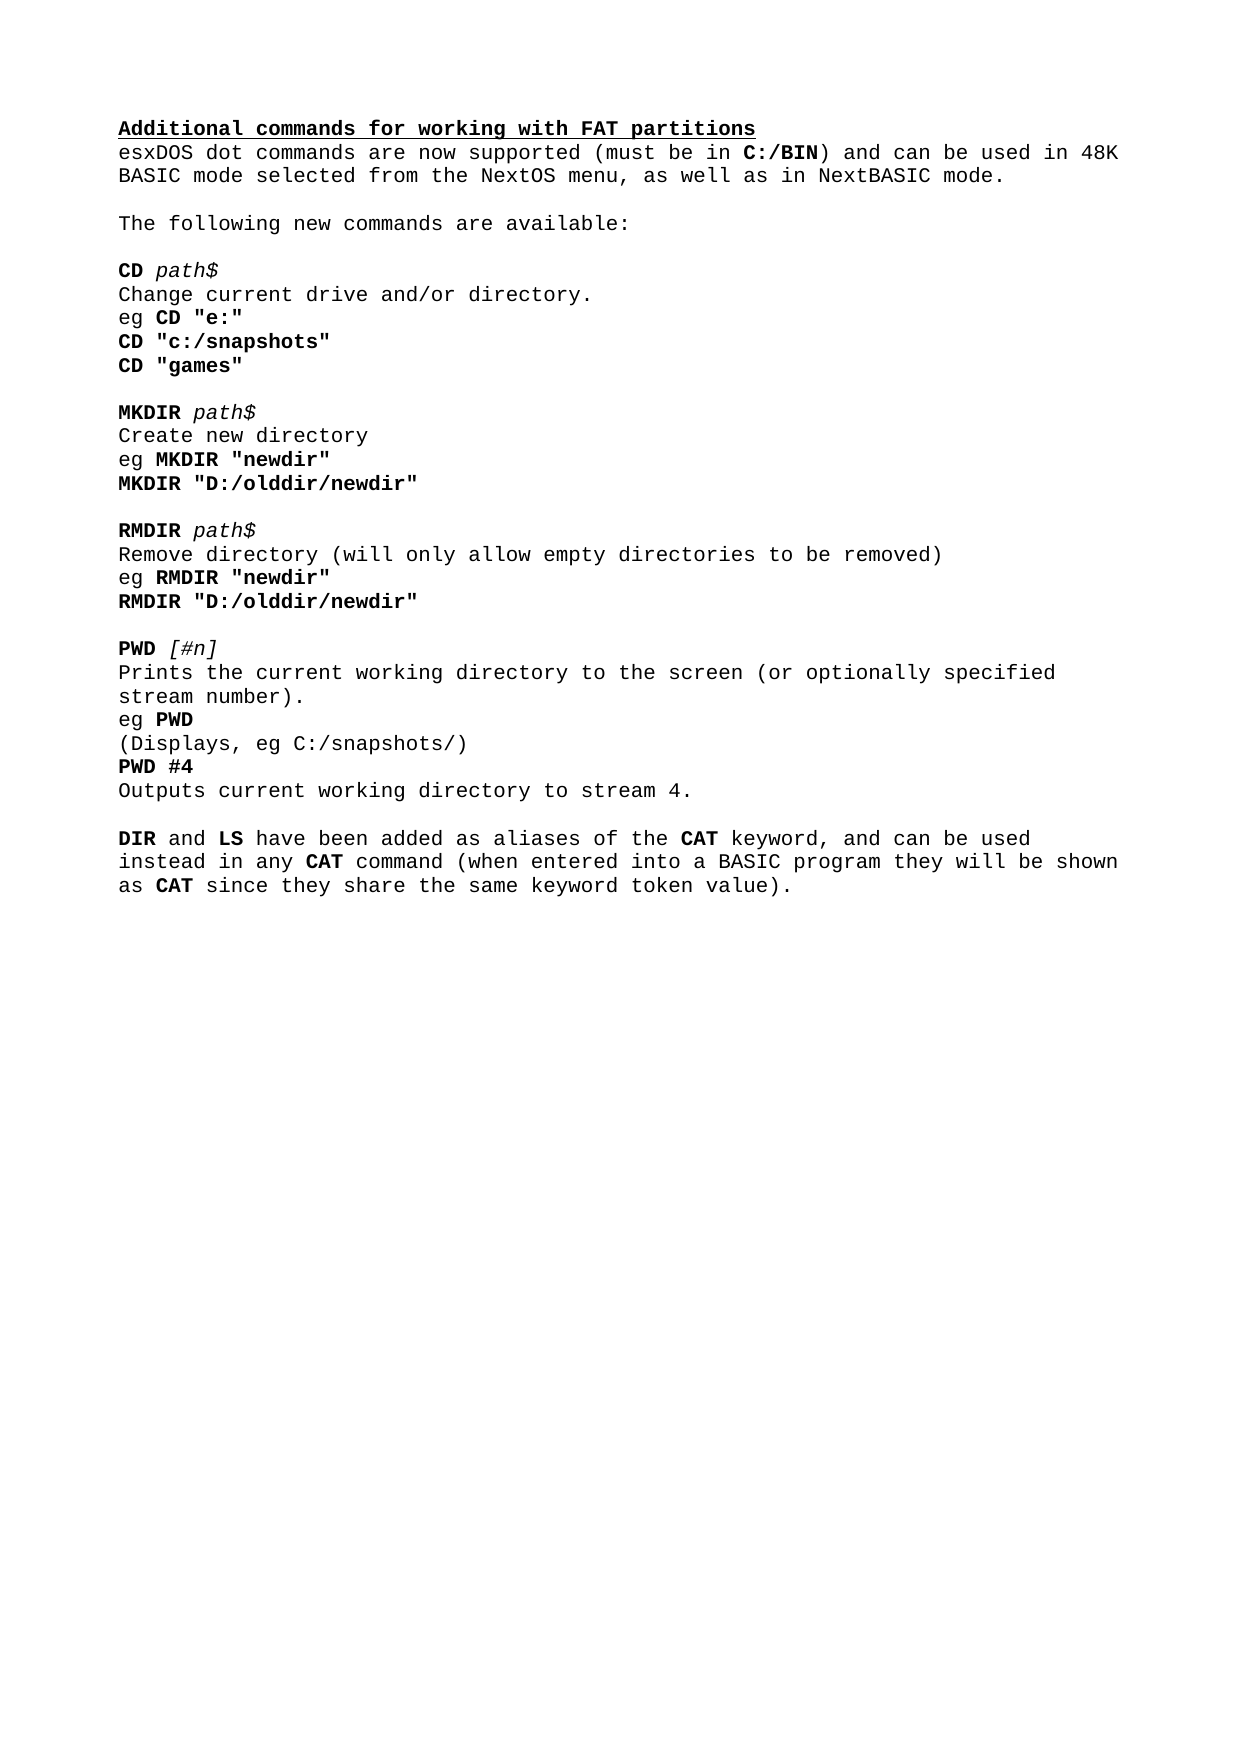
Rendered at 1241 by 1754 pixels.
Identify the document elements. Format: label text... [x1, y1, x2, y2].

text Prints the current working directory to the screen (or optionally specified stream number). [118, 662, 1122, 709]
text PWD [#n] [118, 638, 1122, 662]
text Create new directory [118, 426, 1122, 449]
text CD path$ [118, 260, 1122, 284]
text eg RMDIR "newdir" [118, 567, 1122, 591]
text Additional commands for working with FAT partitions [118, 118, 1122, 142]
text Change current drive and/or directory. [118, 284, 1122, 307]
text MKDIR "D:/olddir/newdir" [118, 473, 1122, 496]
text eg PWD [118, 709, 1122, 733]
text (Displays, eg C:/snapshots/) [118, 733, 1122, 757]
text CD "games" [118, 354, 1122, 378]
text CD "c:/snapshots" [118, 331, 1122, 354]
text esxDOS dot commands are now supported (must be in C:/BIN) and can be used in 48K BASIC mode selected from the NextOS menu, as well as in NextBASIC mode. [118, 142, 1122, 189]
text RMDIR "D:/olddir/newdir" [118, 591, 1122, 615]
text eg MKDIR "newdir" [118, 449, 1122, 473]
text Outputs current working directory to stream 4. [118, 780, 1122, 804]
text DIR and LS have been added as aliases of the CAT keyword, and can be used instead in any CAT command (when entered into a BASIC program they will be shown as CAT since they share the same keyword token value). [118, 827, 1122, 898]
text MKDIR path$ [118, 402, 1122, 426]
text RMDIR path$ [118, 520, 1122, 544]
text eg CD "e:" [118, 307, 1122, 331]
text The following new commands are available: [118, 213, 1122, 236]
text Remove directory (will only allow empty directories to be removed) [118, 544, 1122, 567]
text PWD #4 [118, 757, 1122, 780]
